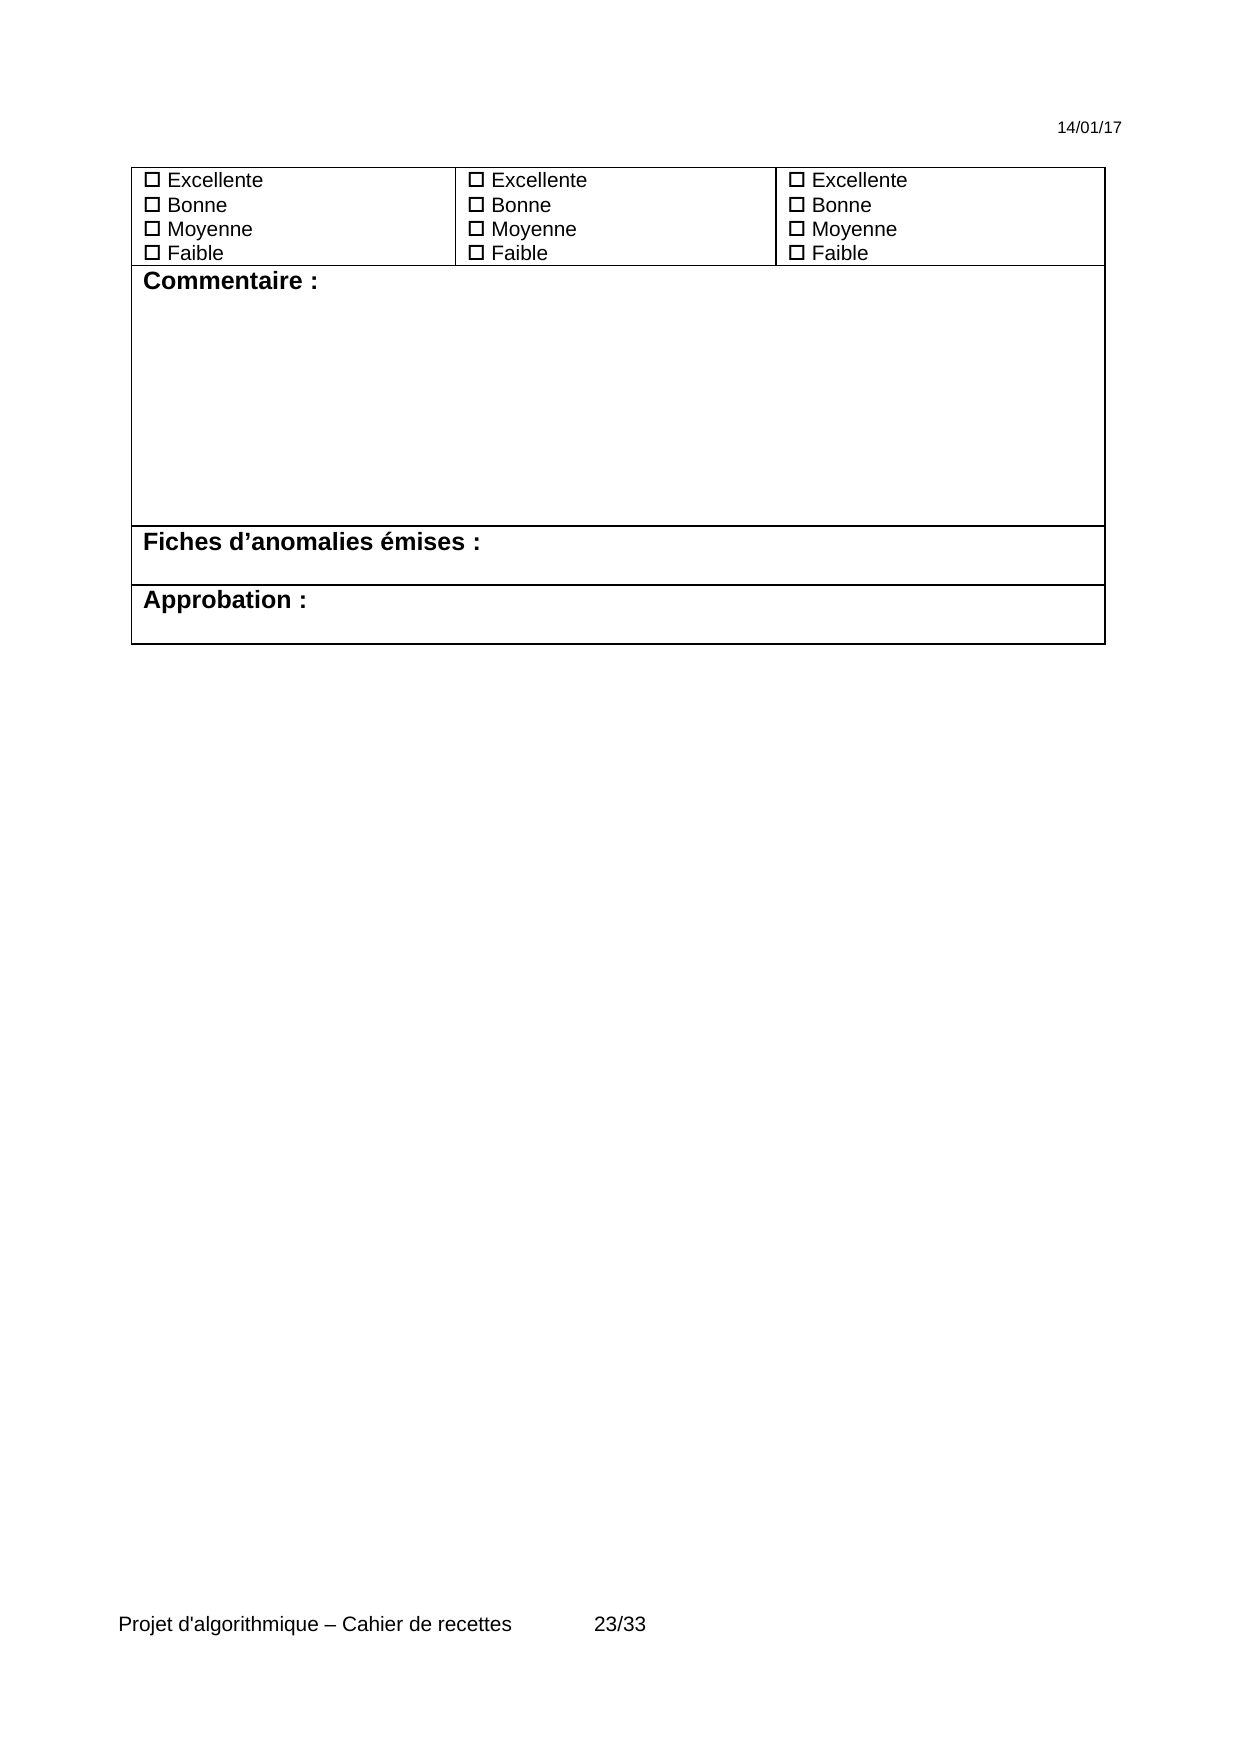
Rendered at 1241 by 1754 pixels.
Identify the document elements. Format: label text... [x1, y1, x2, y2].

table_cell Commentaire : [132, 266, 1104, 525]
table_cell □ Excellente □ Bonne □ Moyenne □ Faible [456, 168, 775, 264]
table_cell □ Excellente □ Bonne □ Moyenne □ Faible [777, 168, 1104, 264]
table_cell □ Excellente □ Bonne □ Moyenne □ Faible [132, 168, 455, 264]
table_cell Approbation : [132, 586, 1104, 643]
table_cell Fiches d’anomalies émises : [132, 527, 1104, 584]
